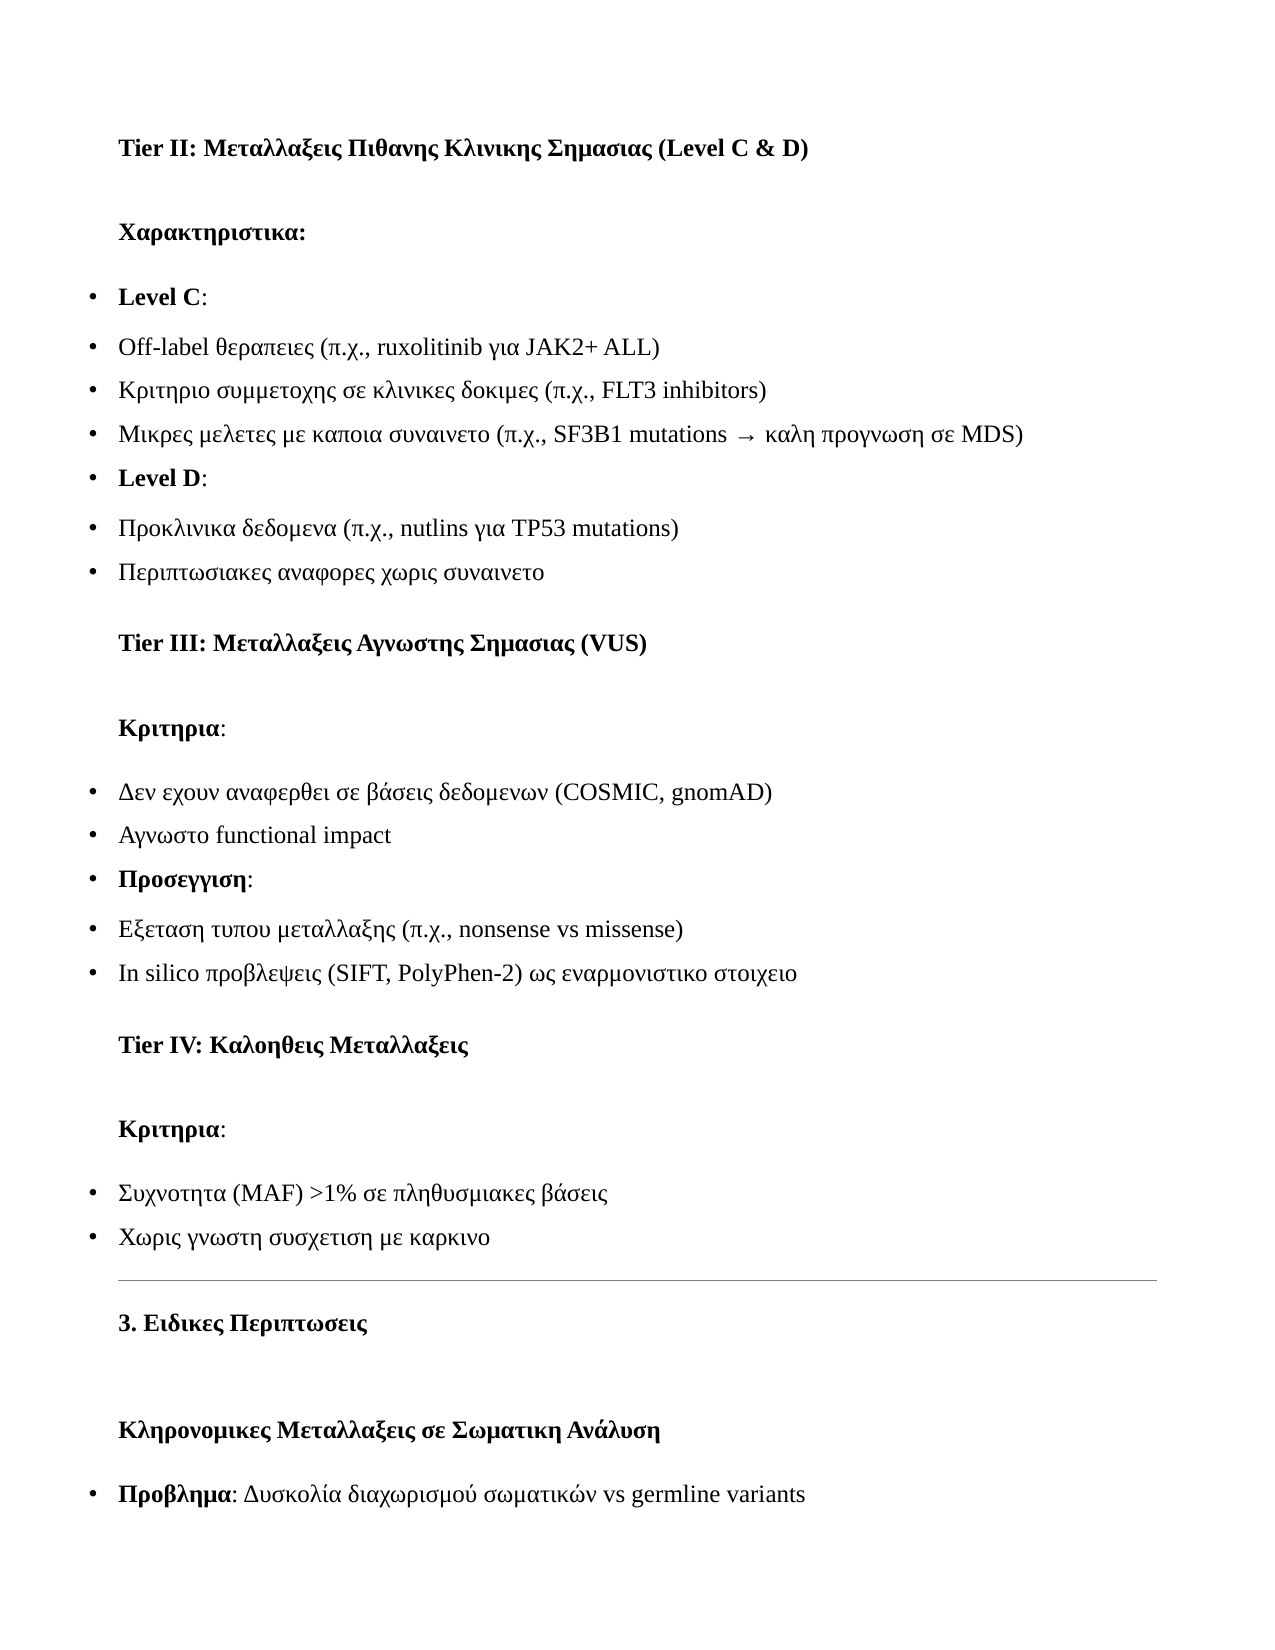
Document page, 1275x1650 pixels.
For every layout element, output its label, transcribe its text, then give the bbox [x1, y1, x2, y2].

text Χαρακτηριστικα: [118, 202, 1157, 246]
list Χωρις γνωστη συσχετιση με καρκινο [118, 1207, 1157, 1251]
list Κριτηριο συμμετοχης σε κλινικες δοκιμες (π.χ., FLT3 inhibitors) [118, 360, 1157, 404]
list Προσεγγιση: [118, 849, 1157, 893]
list Εξεταση τυπου μεταλλαξης (π.χ., nonsense vs missense) [118, 899, 1157, 943]
list In silico προβλεψεις (SIFT, PolyPhen-2) ως εναρμονιστικο στοιχειο [118, 943, 1157, 987]
list Προβλημα: Δυσκολία διαχωρισμού σωματικών vs germline variants [118, 1464, 1157, 1508]
list Level C: [118, 267, 1157, 310]
list Αγνωστο functional impact [118, 806, 1157, 849]
list Level D: [118, 448, 1157, 492]
text Κριτηρια: [118, 698, 1157, 742]
subtitle 3. Ειδικες Περιπτωσεις [118, 1308, 1157, 1337]
subtitle Κληρονομικες Μεταλλαξεις σε Σωματικη Ανάλυση [118, 1400, 1157, 1443]
list Περιπτωσιακες αναφορες χωρις συναινετο [118, 542, 1157, 585]
list Δεν εχουν αναφερθει σε βάσεις δεδομενων (COSMIC, gnomAD) [118, 762, 1157, 806]
subtitle Tier II: Μεταλλαξεις Πιθανης Κλινικης Σημασιας (Level C & D) [118, 118, 1157, 162]
list Συχνοτητα (MAF) >1% σε πληθυσμιακες βάσεις [118, 1163, 1157, 1207]
list Μικρες μελετες με καποια συναινετο (π.χ., SF3B1 mutations → καλη προγνωση σε MDS) [118, 404, 1157, 448]
text Κριτηρια: [118, 1099, 1157, 1143]
list Off-label θεραπειες (π.χ., ruxolitinib για JAK2+ ALL) [118, 317, 1157, 360]
subtitle Tier III: Μεταλλαξεις Αγνωστης Σημασιας (VUS) [118, 613, 1157, 657]
list Προκλινικα δεδομενα (π.χ., nutlins για TP53 mutations) [118, 498, 1157, 542]
subtitle Tier IV: Καλοηθεις Μεταλλαξεις [118, 1015, 1157, 1059]
